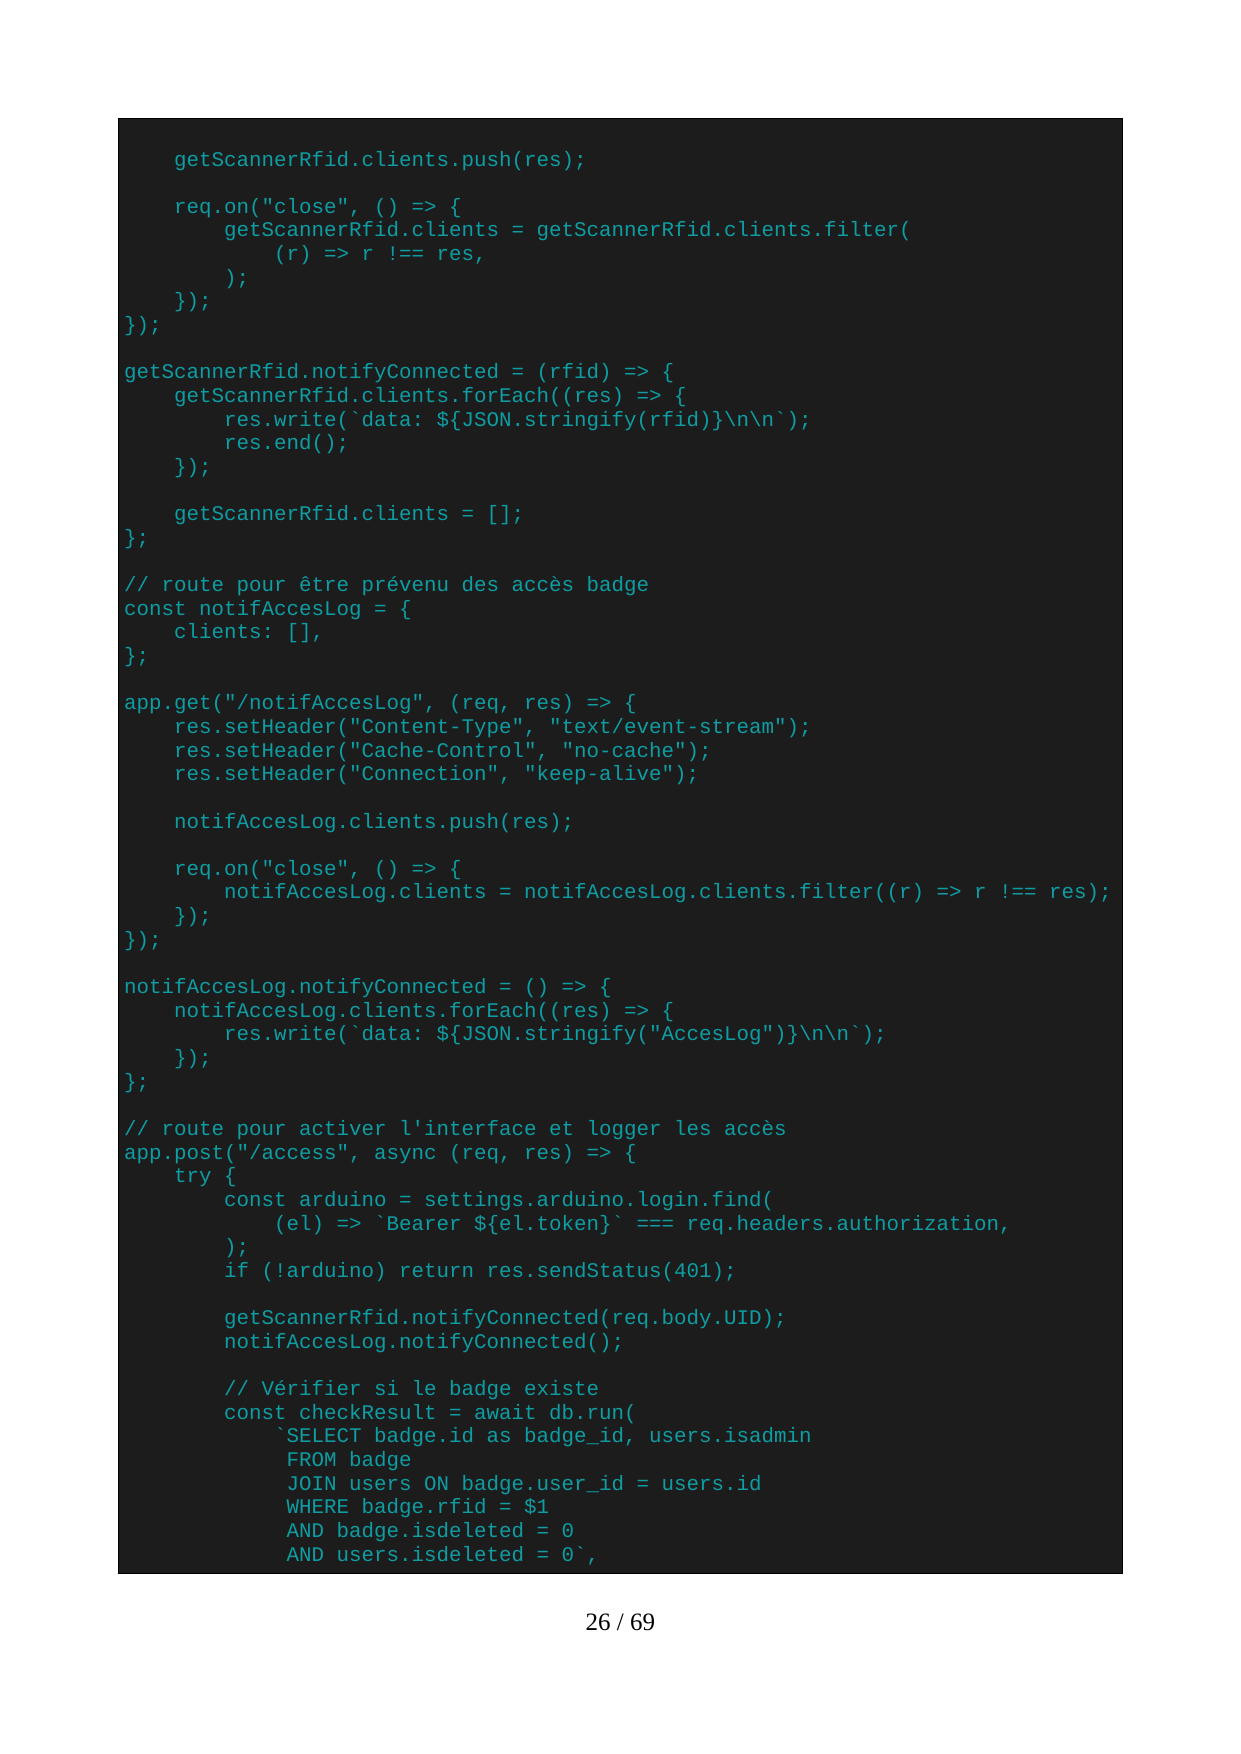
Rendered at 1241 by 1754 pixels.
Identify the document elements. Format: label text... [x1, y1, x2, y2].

table_header getScannerRfid.clients.push(res); req.on("close", () => { getScannerRfid.clients = getScannerRfid.clients.filter( (r) => r !== res, ); }); }); getScannerRfid.notifyConnected = (rfid) => { getScannerRfid.clients.forEach((res) => { res.write(`data: ${JSON.stringify(rfid)}\n\n`); res.end(); }); getScannerRfid.clients = []; }; // route pour être prévenu des accès badge const notifAccesLog = { clients: [], }; app.get("/notifAccesLog", (req, res) => { res.setHeader("Content-Type", "text/event-stream"); res.setHeader("Cache-Control", "no-cache"); res.setHeader("Connection", "keep-alive"); notifAccesLog.clients.push(res); req.on("close", () => { notifAccesLog.clients = notifAccesLog.clients.filter((r) => r !== res); }); }); notifAccesLog.notifyConnected = () => { notifAccesLog.clients.forEach((res) => { res.write(`data: ${JSON.stringify("AccesLog")}\n\n`); }); }; // route pour activer l'interface et logger les accès app.post("/access", async (req, res) => { try { const arduino = settings.arduino.login.find( (el) => `Bearer ${el.token}` === req.headers.authorization, ); if (!arduino) return res.sendStatus(401); getScannerRfid.notifyConnected(req.body.UID); notifAccesLog.notifyConnected(); // Vérifier si le badge existe const checkResult = await db.run( `SELECT badge.id as badge_id, users.isadmin FROM badge JOIN users ON badge.user_id = users.id WHERE badge.rfid = $1 AND badge.isdeleted = 0 AND users.isdeleted = 0`, [119, 119, 1122, 1573]
